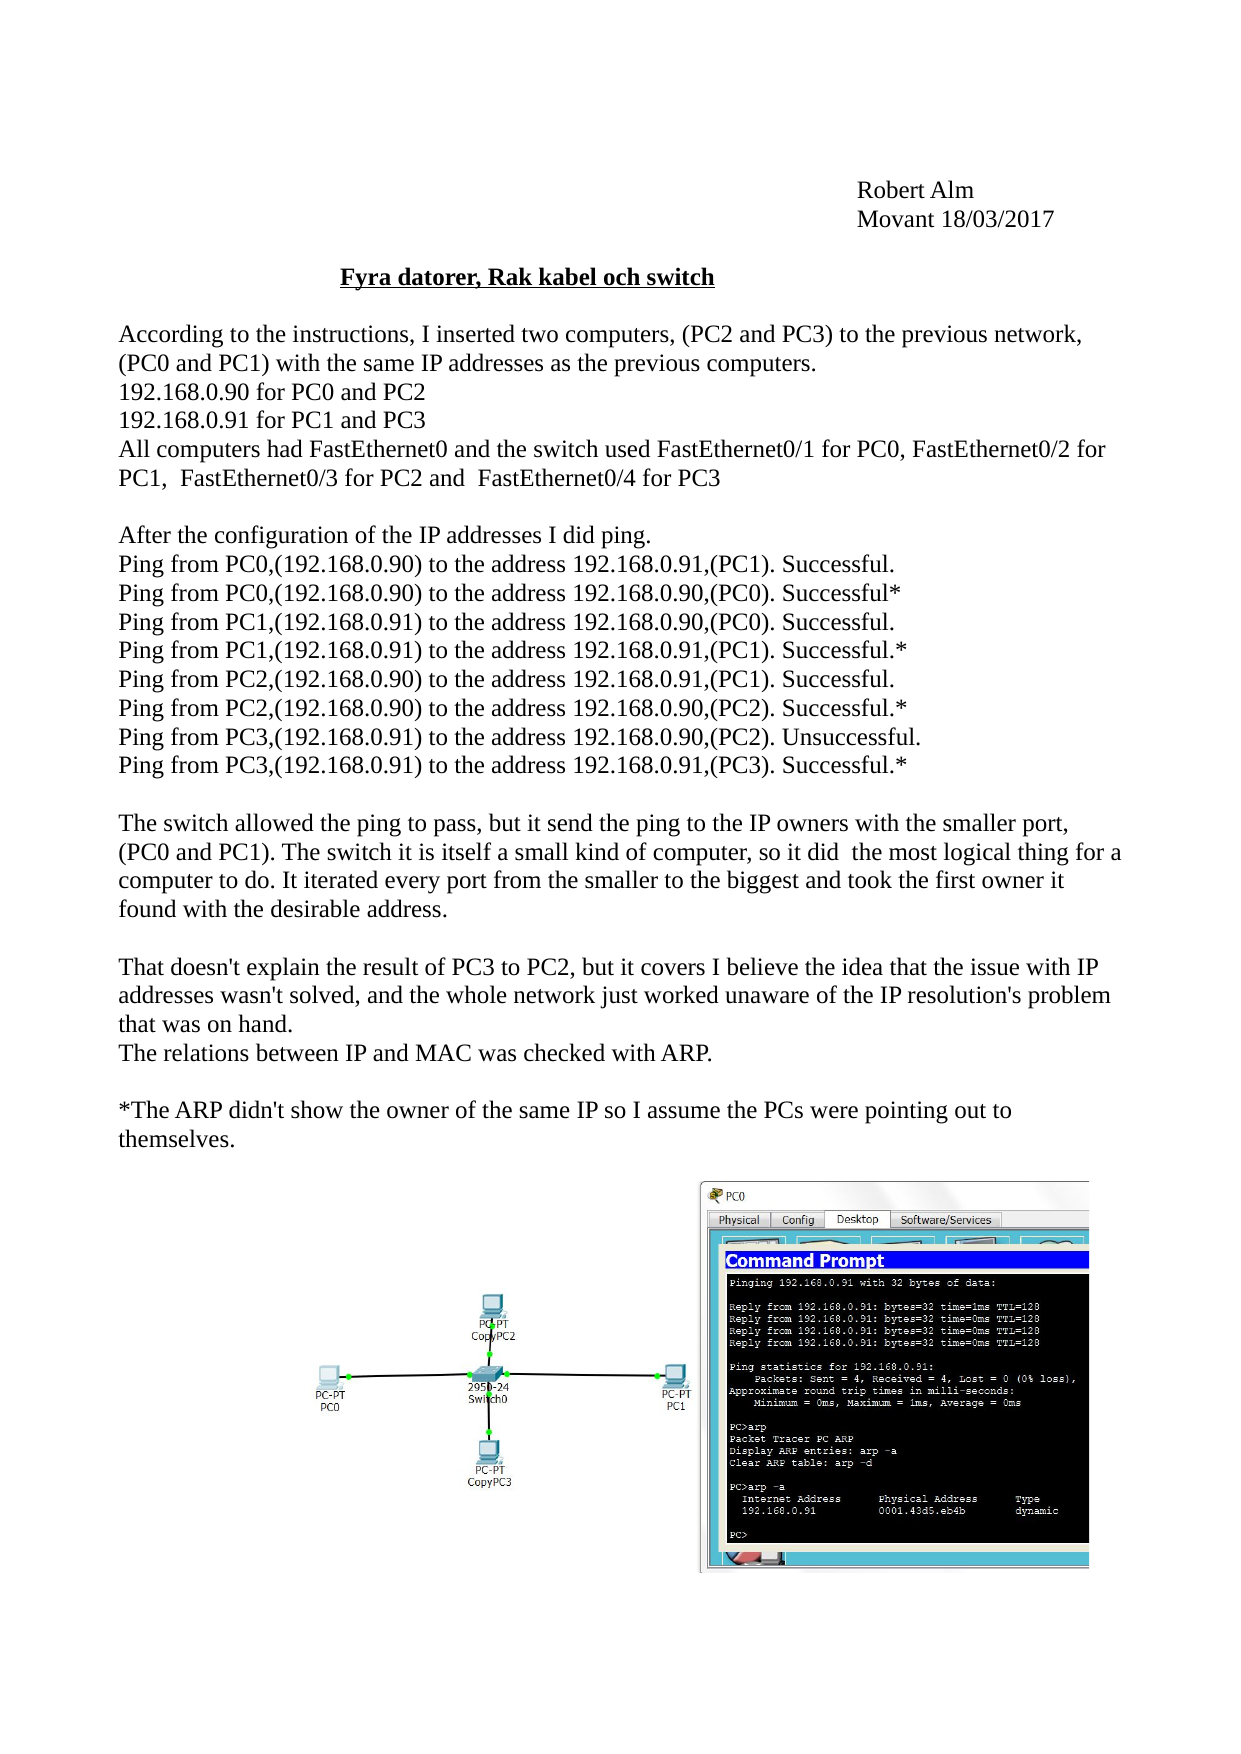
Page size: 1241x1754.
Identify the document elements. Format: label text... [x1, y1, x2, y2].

text Ping from PC1,(192.168.0.91) to the address 192.168.0.91,(PC1). Successful.* [118, 636, 1122, 664]
text According to the instructions, I inserted two computers, (PC2 and PC3) to the previous network, (PC0 and PC1) with the same IP addresses as the previous computers. [118, 319, 1122, 377]
text 192.168.0.90 for PC0 and PC2 [118, 377, 1122, 406]
text 192.168.0.91 for PC1 and PC3 [118, 406, 1122, 434]
text Fyra datorer, Rak kabel och switch [118, 262, 1122, 291]
text Ping from PC2,(192.168.0.90) to the address 192.168.0.91,(PC1). Successful. [118, 664, 1122, 693]
picture [151, 1181, 1090, 1573]
text *The ARP didn't show the owner of the same IP so I assume the PCs were pointing out to themselves. [118, 1067, 1122, 1153]
text Ping from PC2,(192.168.0.90) to the address 192.168.0.90,(PC2). Successful.* [118, 693, 1122, 722]
text That doesn't explain the result of PC3 to PC2, but it covers I believe the idea that the issue with IP addresses wasn't solved, and the whole network just worked unaware of the IP resolution's problem that was on hand. The relations between IP and MAC was checked with ARP. [118, 952, 1122, 1067]
text Ping from PC3,(192.168.0.91) to the address 192.168.0.90,(PC2). Unsuccessful. [118, 722, 1122, 751]
text Ping from PC1,(192.168.0.91) to the address 192.168.0.90,(PC0). Successful. [118, 607, 1122, 636]
text All computers had FastEthernet0 and the switch used FastEthernet0/1 for PC0, FastEthernet0/2 for PC1, FastEthernet0/3 for PC2 and FastEthernet0/4 for PC3 [118, 434, 1122, 492]
text Ping from PC3,(192.168.0.91) to the address 192.168.0.91,(PC3). Successful.* [118, 751, 1122, 779]
text Robert Alm [118, 176, 1122, 204]
text Ping from PC0,(192.168.0.90) to the address 192.168.0.90,(PC0). Successful* [118, 578, 1122, 607]
text After the configuration of the IP addresses I did ping. [118, 492, 1122, 549]
text Ping from PC0,(192.168.0.90) to the address 192.168.0.91,(PC1). Successful. [118, 549, 1122, 578]
text Movant 18/03/2017 [118, 204, 1122, 233]
text The switch allowed the ping to pass, but it send the ping to the IP owners with the smaller port, (PC0 and PC1). The switch it is itself a small kind of computer, so it did the most logical thing for a computer to do. It iterated every port from the smaller to the biggest and took the first owner it found with the desirable address. [118, 808, 1122, 923]
